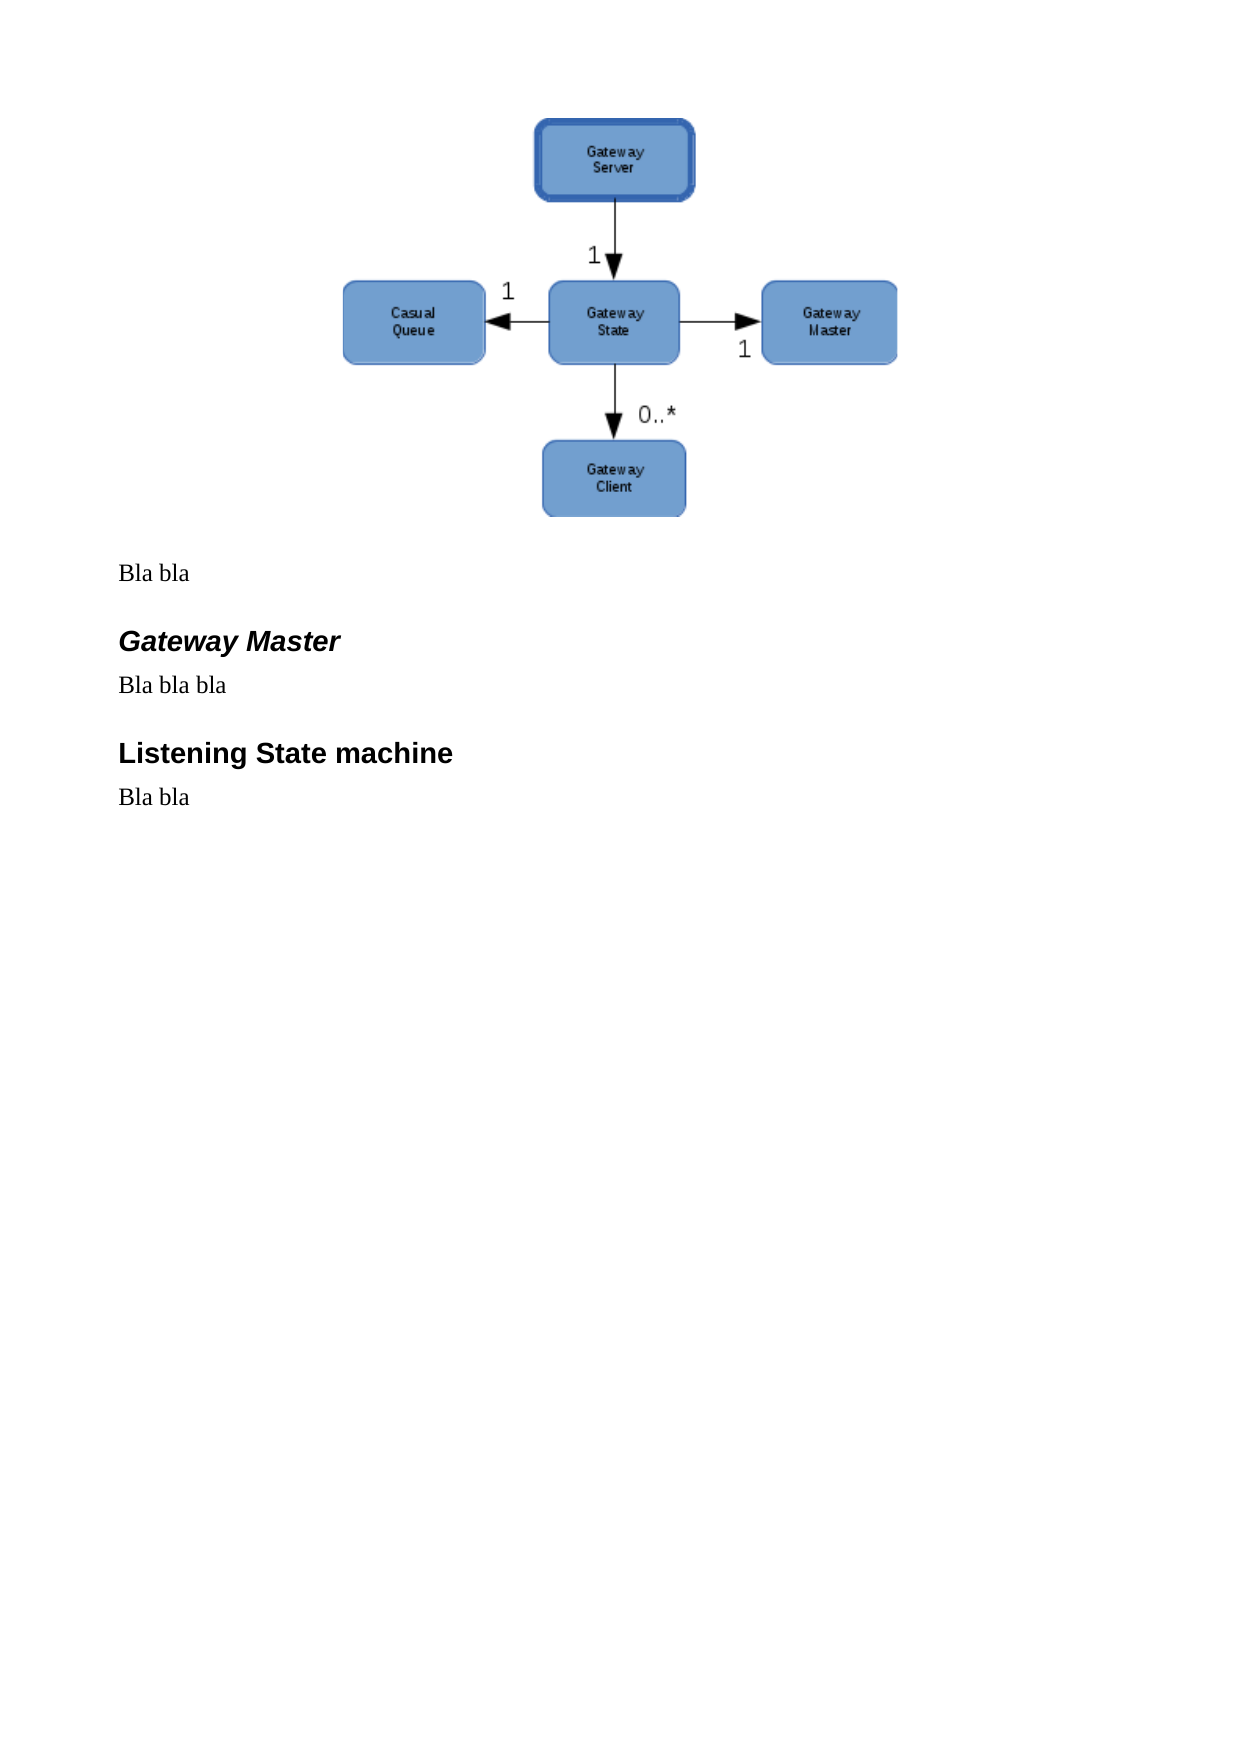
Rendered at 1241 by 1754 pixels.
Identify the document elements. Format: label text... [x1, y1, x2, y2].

subtitle Listening State machine [118, 736, 1122, 770]
subtitle Gateway Master [118, 624, 1122, 658]
text Bla bla [118, 782, 1122, 811]
text Bla bla [118, 558, 1122, 587]
text Bla bla bla [118, 670, 1122, 699]
picture [342, 118, 898, 517]
